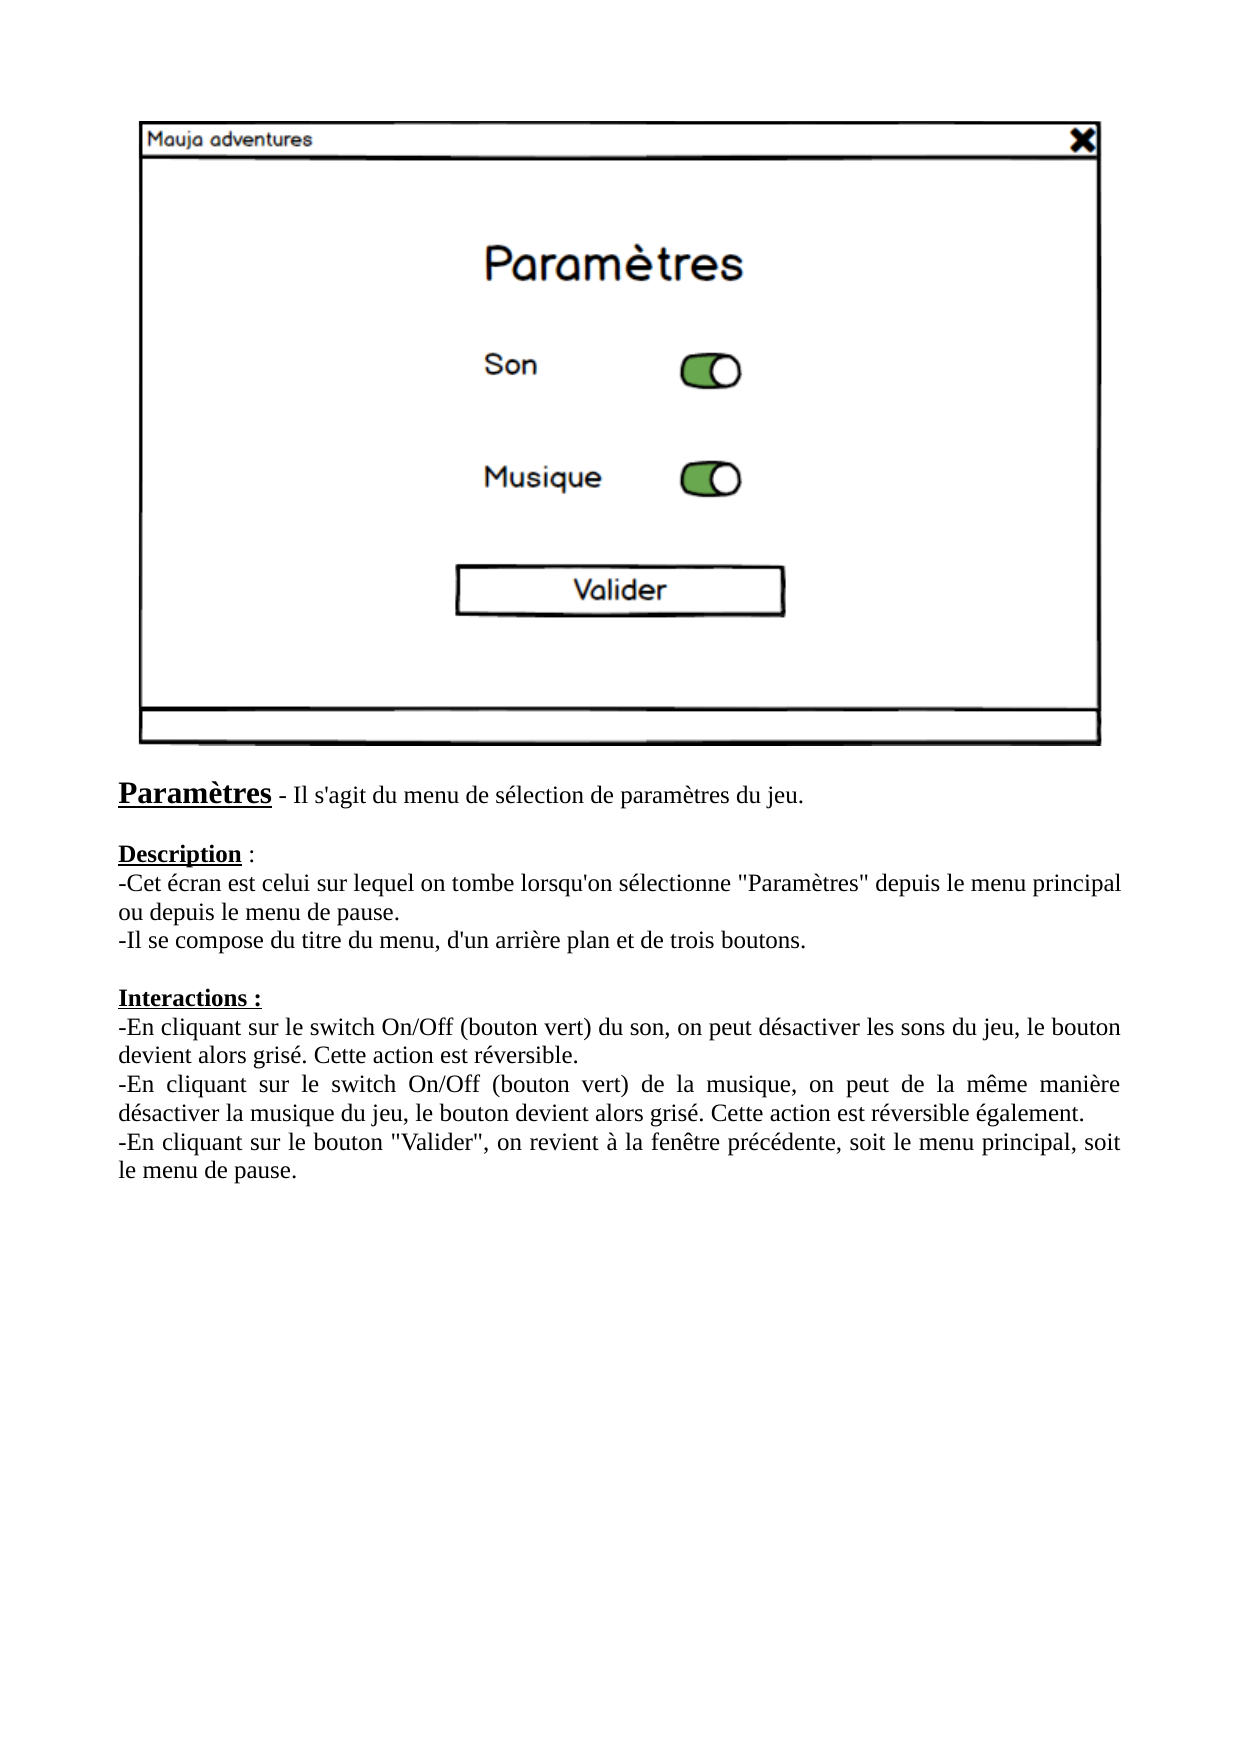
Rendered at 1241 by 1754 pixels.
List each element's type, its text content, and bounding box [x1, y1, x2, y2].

text -En cliquant sur le bouton "Valider", on revient à la fenêtre précédente, soit le menu principal, soit le menu de pause. [118, 1127, 1122, 1184]
text Paramètres - Il s'agit du menu de sélection de paramètres du jeu. [118, 775, 1122, 811]
text -En cliquant sur le switch On/Off (bouton vert) du son, on peut désactiver les sons du jeu, le bouton devient alors grisé. Cette action est réversible. [118, 1012, 1122, 1069]
text -En cliquant sur le switch On/Off (bouton vert) de la musique, on peut de la même manière désactiver la musique du jeu, le bouton devient alors grisé. Cette action est réversible également. [118, 1069, 1122, 1127]
text -Il se compose du titre du menu, d'un arrière plan et de trois boutons. [118, 926, 1122, 954]
text -Cet écran est celui sur lequel on tombe lorsqu'on sélectionne "Paramètres" depuis le menu principal ou depuis le menu de pause. [118, 868, 1122, 926]
text Description : [118, 839, 1122, 868]
picture [138, 121, 1102, 746]
text Interactions : [118, 954, 1122, 1012]
